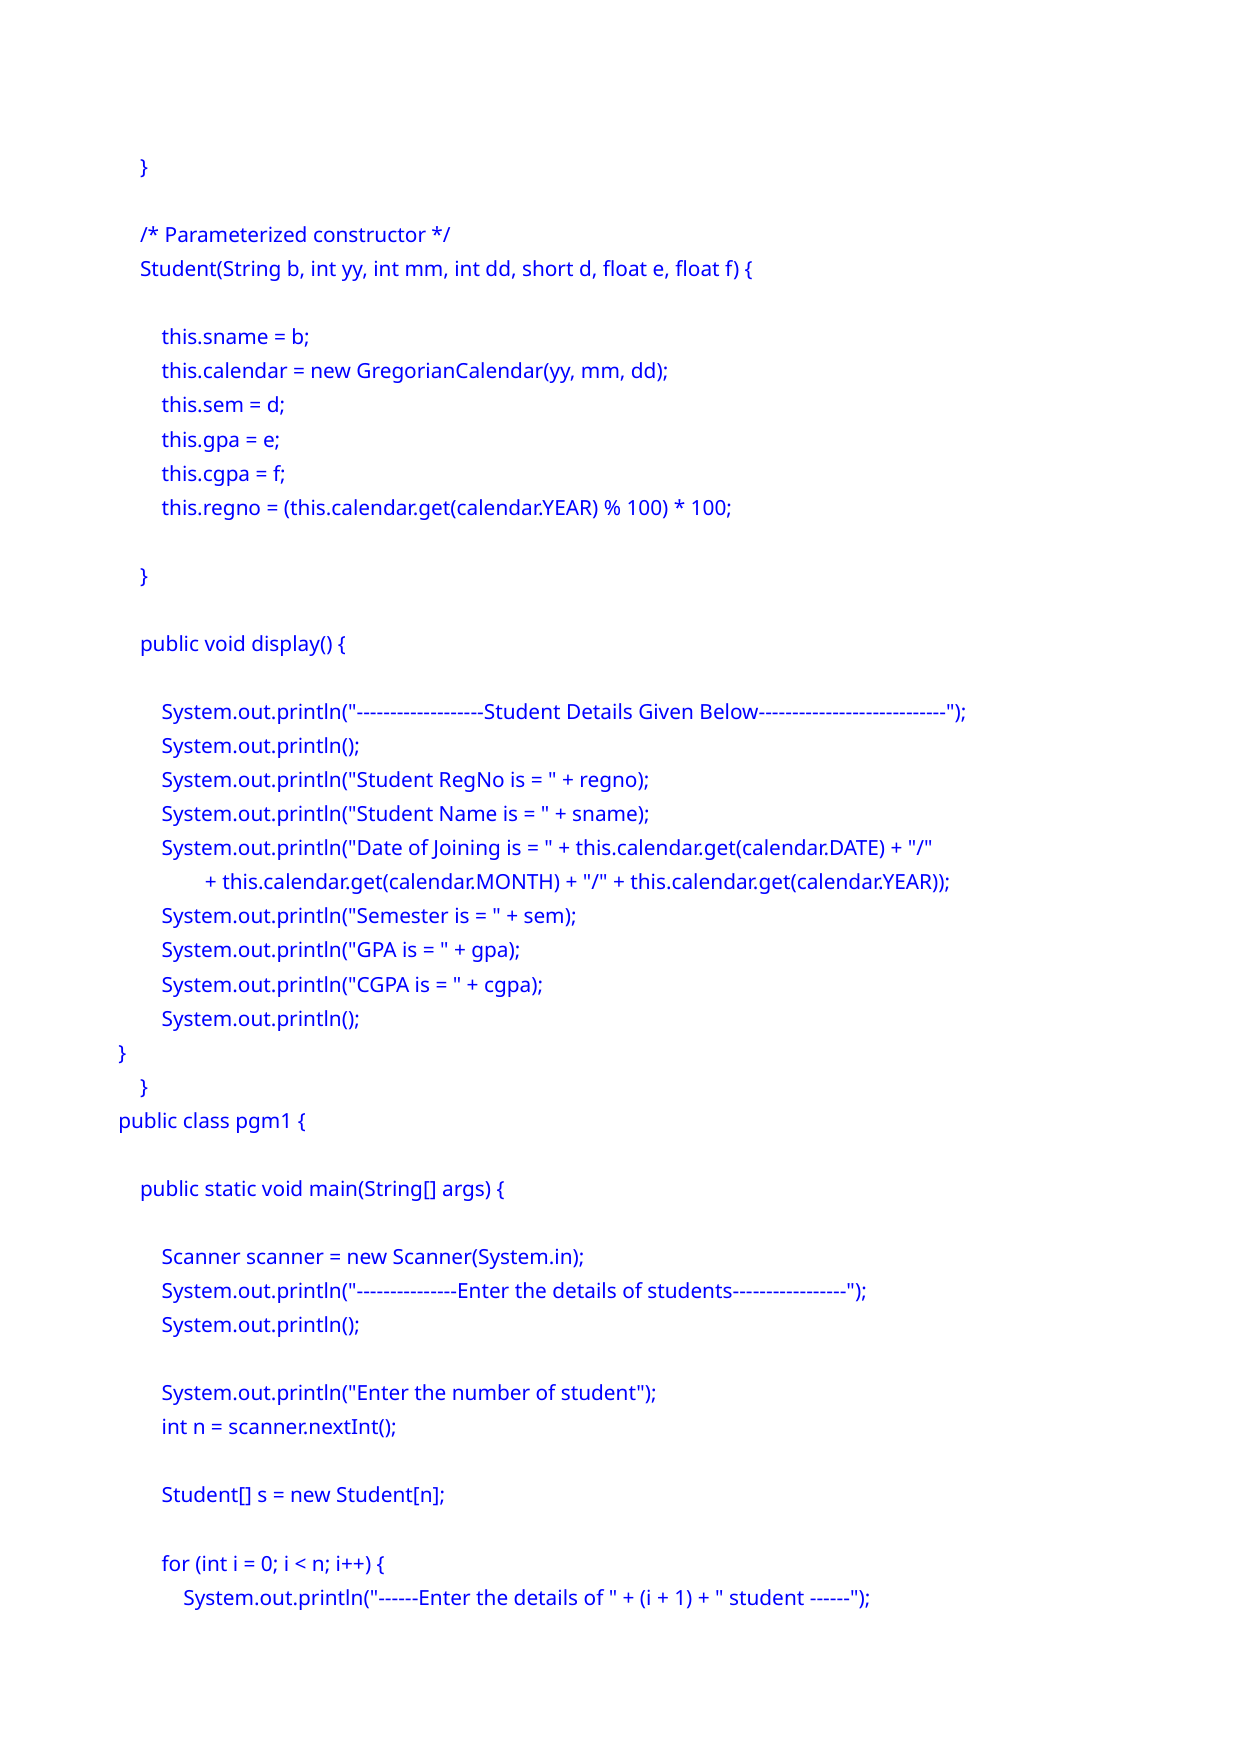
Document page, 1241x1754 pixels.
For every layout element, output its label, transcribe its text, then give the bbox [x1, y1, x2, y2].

text this.gpa = e; [118, 425, 1122, 453]
text Scanner scanner = new Scanner(System.in); [118, 1242, 1122, 1271]
text Student[] s = new Student[n]; [118, 1481, 1122, 1509]
text System.out.println("-------------------Student Details Given Below----------------------------"); [118, 697, 1122, 726]
text System.out.println(); [118, 731, 1122, 760]
text System.out.println("GPA is = " + gpa); [118, 936, 1122, 964]
text this.cgpa = f; [118, 459, 1122, 487]
text System.out.println("Enter the number of student"); [118, 1378, 1122, 1407]
text } [118, 152, 1122, 181]
text Student(String b, int yy, int mm, int dd, short d, float e, float f) { [118, 254, 1122, 283]
text public void display() { [118, 629, 1122, 657]
text System.out.println("---------------Enter the details of students-----------------"); [118, 1276, 1122, 1305]
text } [118, 561, 1122, 589]
text System.out.println(); [118, 1310, 1122, 1339]
text this.sem = d; [118, 391, 1122, 419]
text System.out.println("CGPA is = " + cgpa); [118, 970, 1122, 998]
text public class pgm1 { [118, 1106, 1122, 1134]
text int n = scanner.nextInt(); [118, 1412, 1122, 1441]
text System.out.println("------Enter the details of " + (i + 1) + " student ------"); [118, 1583, 1122, 1611]
text System.out.println("Student RegNo is = " + regno); [118, 765, 1122, 794]
text + this.calendar.get(calendar.MONTH) + "/" + this.calendar.get(calendar.YEAR)); [118, 867, 1122, 896]
text } [118, 1072, 1122, 1100]
text System.out.println("Date of Joining is = " + this.calendar.get(calendar.DATE) + "/" [118, 833, 1122, 862]
text /* Parameterized constructor */ [118, 220, 1122, 249]
text for (int i = 0; i < n; i++) { [118, 1549, 1122, 1577]
text System.out.println("Student Name is = " + sname); [118, 799, 1122, 828]
text public static void main(String[] args) { [118, 1174, 1122, 1202]
text System.out.println("Semester is = " + sem); [118, 902, 1122, 930]
text System.out.println(); [118, 1004, 1122, 1032]
text this.sname = b; [118, 322, 1122, 351]
text this.calendar = new GregorianCalendar(yy, mm, dd); [118, 357, 1122, 385]
text } [118, 1038, 1122, 1066]
text this.regno = (this.calendar.get(calendar.YEAR) % 100) * 100; [118, 493, 1122, 521]
